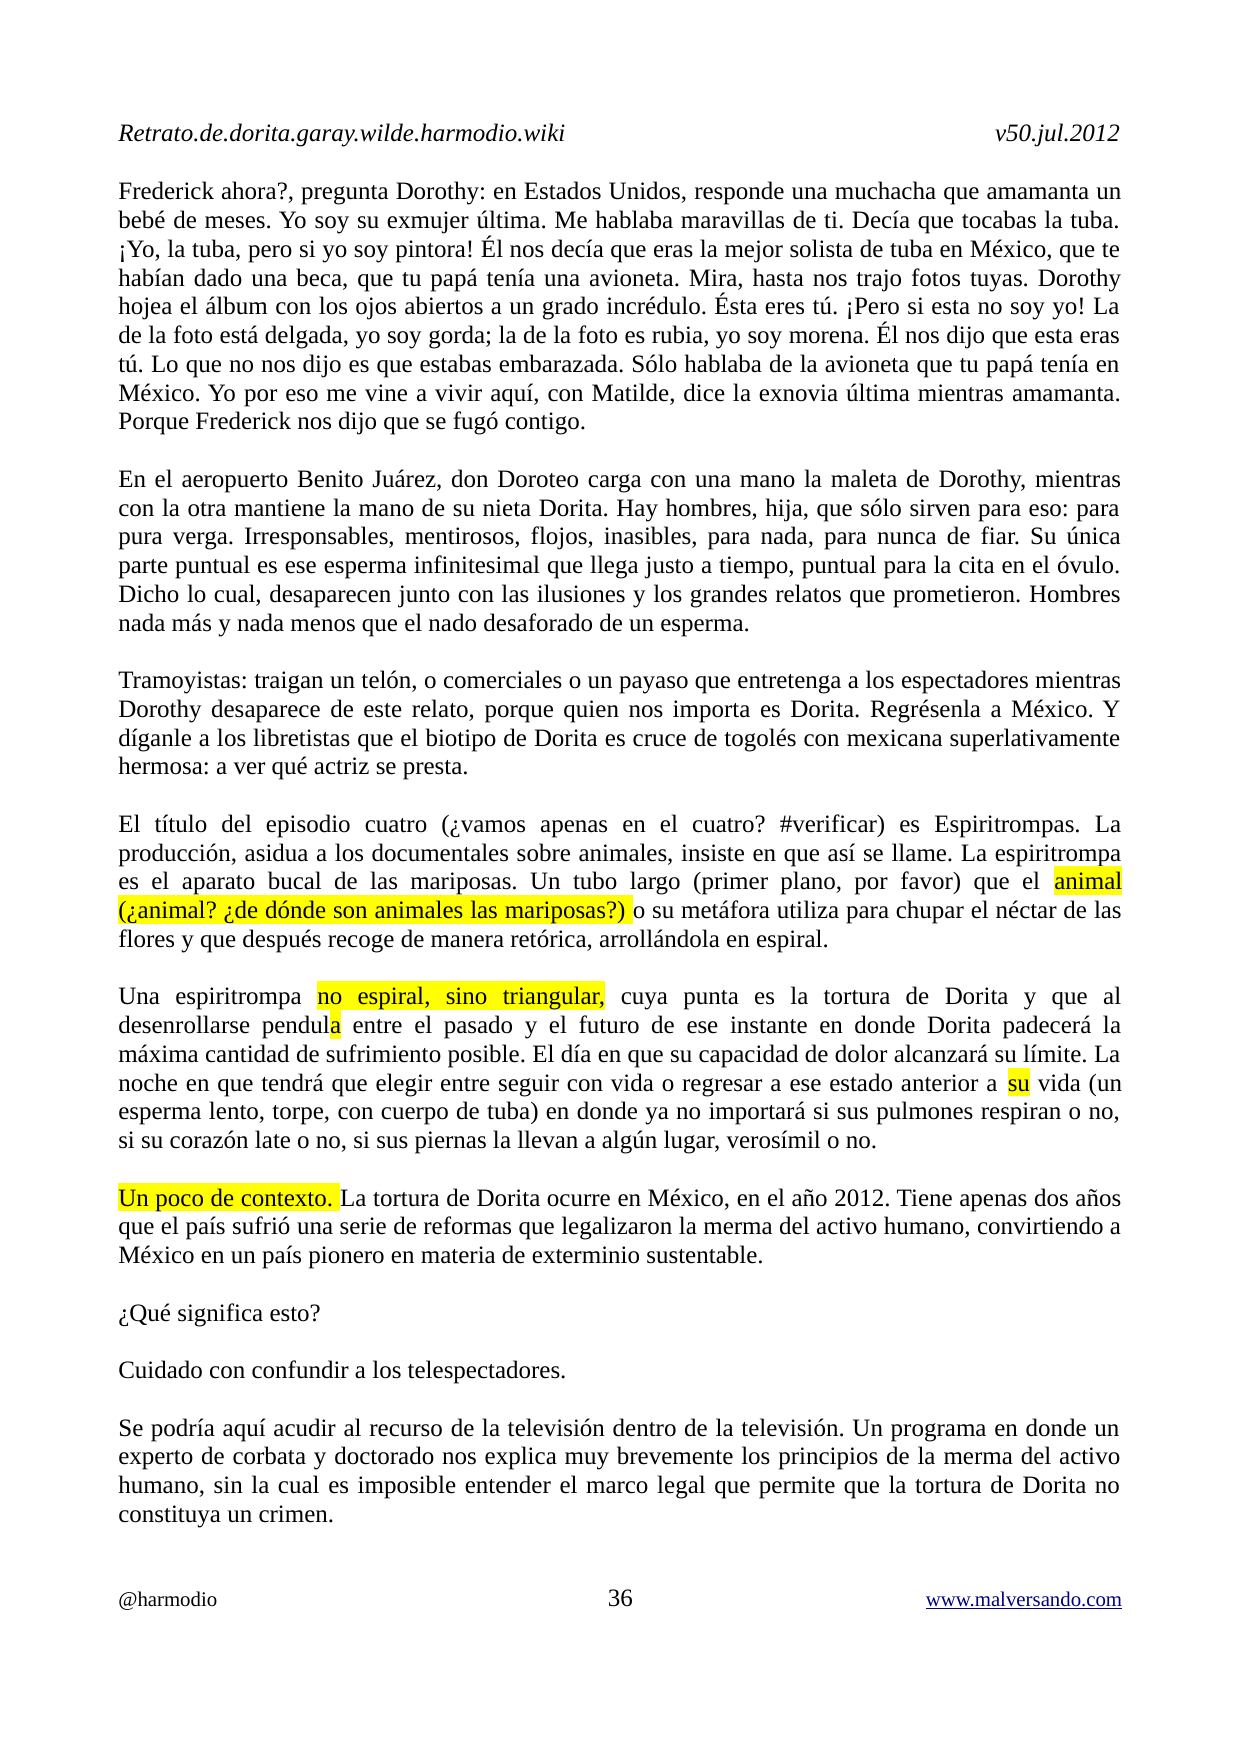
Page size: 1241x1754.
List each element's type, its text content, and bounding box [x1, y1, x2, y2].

text El título del episodio cuatro (¿vamos apenas en el cuatro? #verificar) es Espiritrompas. La producción, asidua a los documentales sobre animales, insiste en que así se llame. La espiritrompa es el aparato bucal de las mariposas. Un tubo largo (primer plano, por favor) que el animal (¿animal? ¿de dónde son animales las mariposas?) o su metáfora utiliza para chupar el néctar de las flores y que después recoge de manera retórica, arrollándola en espiral. [118, 809, 1122, 953]
text Una espiritrompa no espiral, sino triangular, cuya punta es la tortura de Dorita y que al desenrollarse pendula entre el pasado y el futuro de ese instante en donde Dorita padecerá la máxima cantidad de sufrimiento posible. El día en que su capacidad de dolor alcanzará su límite. La noche en que tendrá que elegir entre seguir con vida o regresar a ese estado anterior a su vida (un esperma lento, torpe, con cuerpo de tuba) en donde ya no importará si sus pulmones respiran o no, si su corazón late o no, si sus piernas la llevan a algún lugar, verosímil o no. [118, 981, 1122, 1154]
text Tramoyistas: traigan un telón, o comerciales o un payaso que entretenga a los espectadores mientras Dorothy desaparece de este relato, porque quien nos importa es Dorita. Regrésenla a México. Y díganle a los libretistas que el biotipo de Dorita es cruce de togolés con mexicana superlativamente hermosa: a ver qué actriz se presta. [118, 665, 1122, 780]
text ¿Qué significa esto? [118, 1298, 1122, 1326]
text Cuidado con confundir a los telespectadores. [118, 1355, 1122, 1384]
text En el aeropuerto Benito Juárez, don Doroteo carga con una mano la maleta de Dorothy, mientras con la otra mantiene la mano de su nieta Dorita. Hay hombres, hija, que sólo sirven para eso: para pura verga. Irresponsables, mentirosos, flojos, inasibles, para nada, para nunca de fiar. Su única parte puntual es ese esperma infinitesimal que llega justo a tiempo, puntual para la cita en el óvulo. Dicho lo cual, desaparecen junto con las ilusiones y los grandes relatos que prometieron. Hombres nada más y nada menos que el nado desaforado de un esperma. [118, 464, 1122, 636]
text Un poco de contexto. La tortura de Dorita ocurre en México, en el año 2012. Tiene apenas dos años que el país sufrió una serie de reformas que legalizaron la merma del activo humano, convirtiendo a México en un país pionero en materia de exterminio sustentable. [118, 1183, 1122, 1269]
text Frederick ahora?, pregunta Dorothy: en Estados Unidos, responde una muchacha que amamanta un bebé de meses. Yo soy su exmujer última. Me hablaba maravillas de ti. Decía que tocabas la tuba. ¡Yo, la tuba, pero si yo soy pintora! Él nos decía que eras la mejor solista de tuba en México, que te habían dado una beca, que tu papá tenía una avioneta. Mira, hasta nos trajo fotos tuyas. Dorothy hojea el álbum con los ojos abiertos a un grado incrédulo. Ésta eres tú. ¡Pero si esta no soy yo! La de la foto está delgada, yo soy gorda; la de la foto es rubia, yo soy morena. Él nos dijo que esta eras tú. Lo que no nos dijo es que estabas embarazada. Sólo hablaba de la avioneta que tu papá tenía en México. Yo por eso me vine a vivir aquí, con Matilde, dice la exnovia última mientras amamanta. Porque Frederick nos dijo que se fugó contigo. [118, 176, 1122, 435]
text Se podría aquí acudir al recurso de la televisión dentro de la televisión. Un programa en donde un experto de corbata y doctorado nos explica muy brevemente los principios de la merma del activo humano, sin la cual es imposible entender el marco legal que permite que la tortura de Dorita no constituya un crimen. [118, 1413, 1122, 1528]
